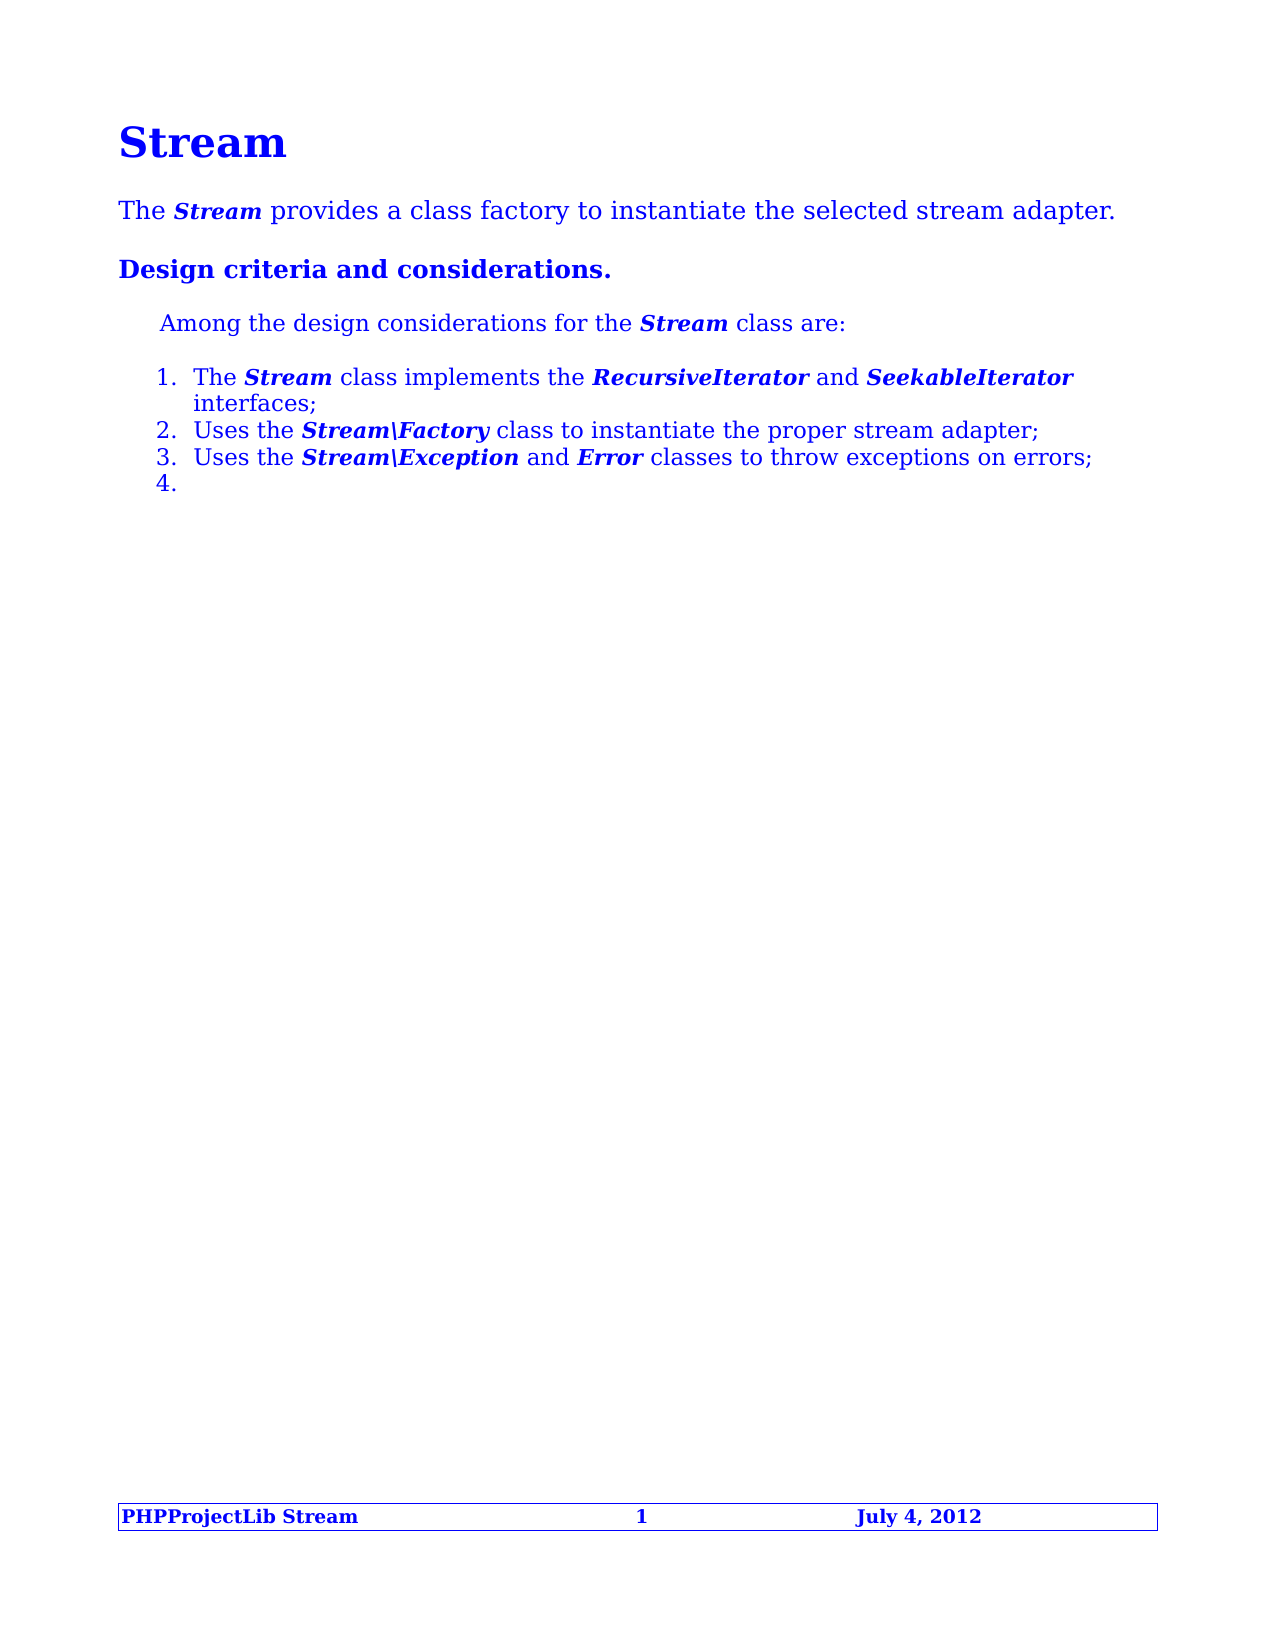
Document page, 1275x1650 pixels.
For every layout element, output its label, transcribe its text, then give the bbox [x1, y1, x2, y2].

title Stream [118, 118, 1157, 167]
title Design criteria and considerations. [118, 254, 1157, 284]
list Uses the Stream\Factory class to instantiate the proper stream adapter; [156, 417, 1157, 444]
text The Stream provides a class factory to instantiate the selected stream adapter. [118, 196, 1157, 225]
list Uses the Stream\Exception and Error classes to throw exceptions on errors; [156, 444, 1157, 471]
text Among the design considerations for the Stream class are: [159, 311, 1157, 337]
list The Stream class implements the RecursiveIterator and SeekableIterator interfaces; [156, 364, 1157, 417]
